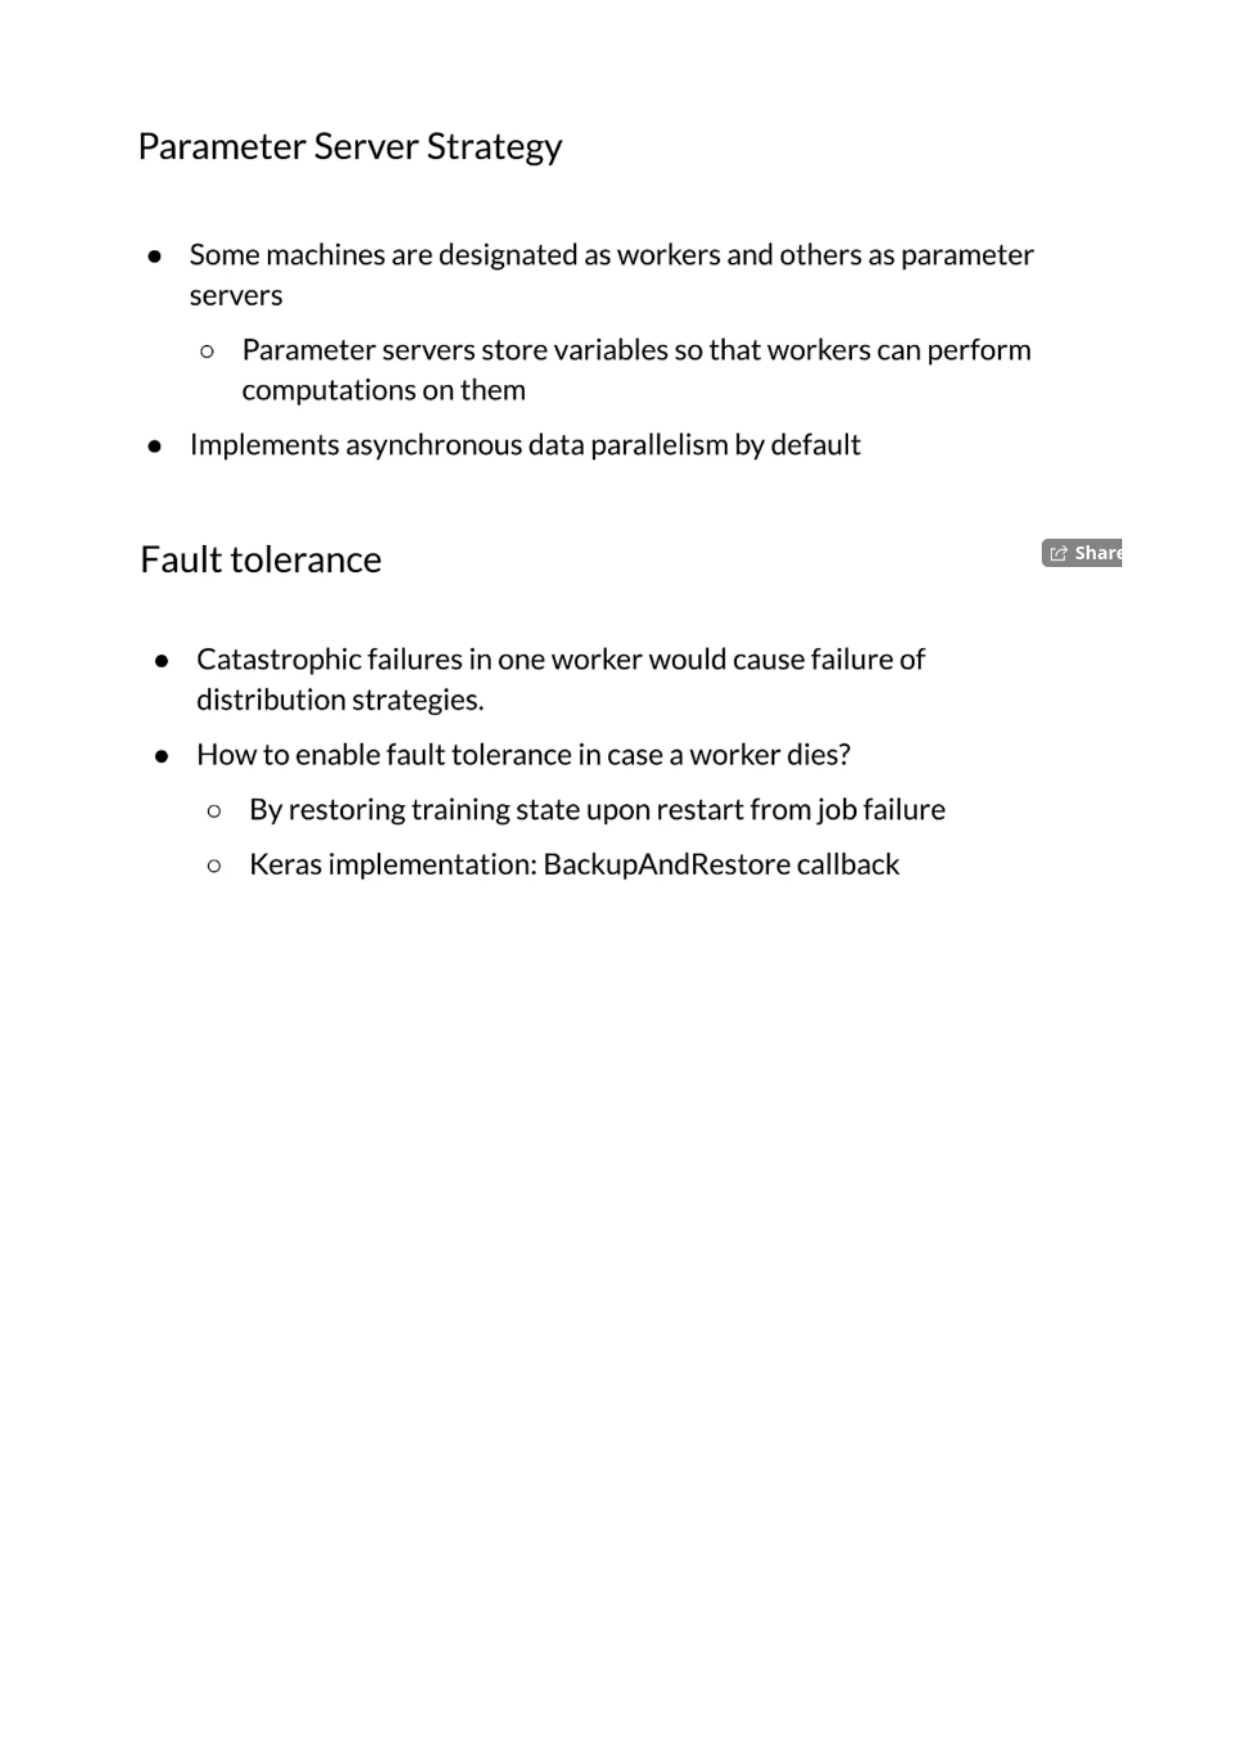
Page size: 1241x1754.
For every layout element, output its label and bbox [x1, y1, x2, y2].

picture [118, 526, 1123, 894]
picture [118, 118, 1123, 475]
